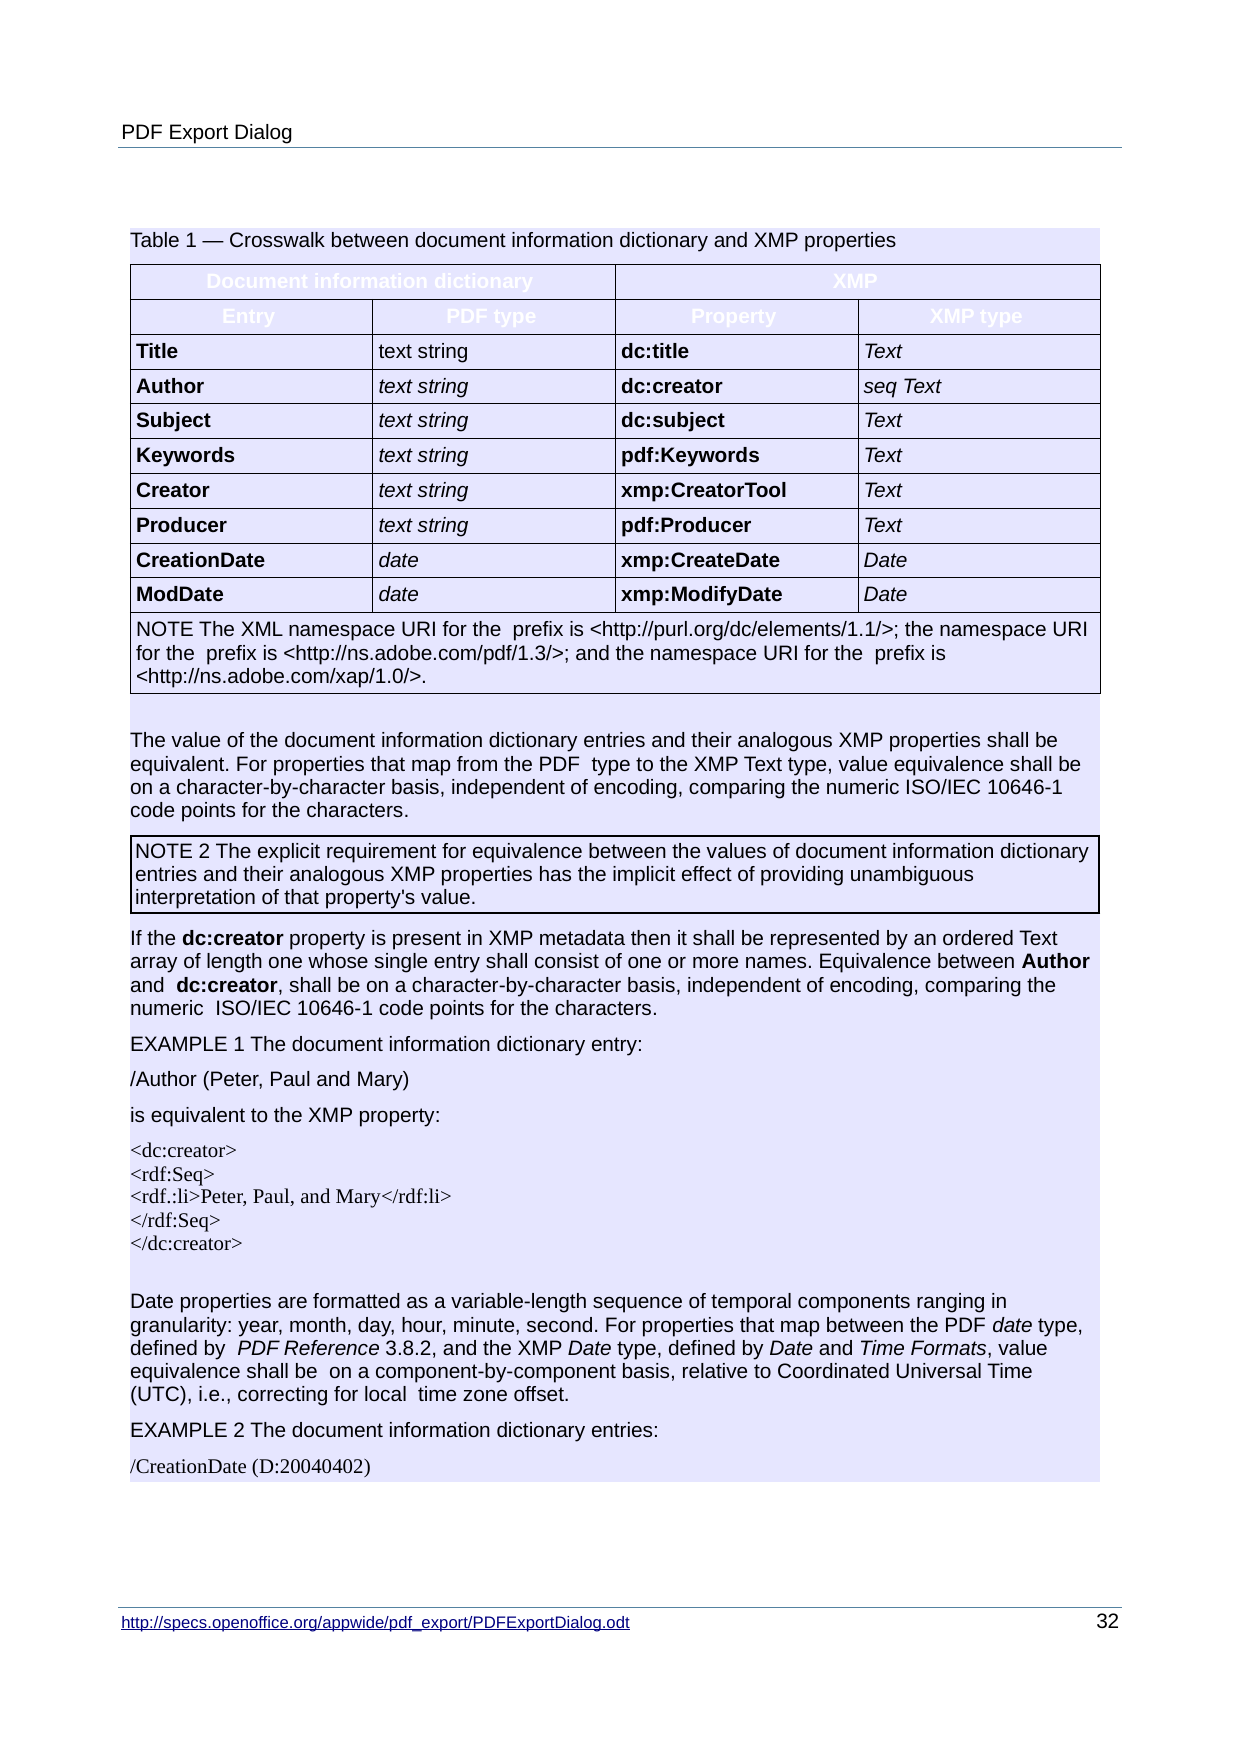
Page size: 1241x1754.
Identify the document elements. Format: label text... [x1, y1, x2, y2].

table_header Document information dictionary [131, 265, 615, 299]
table_cell CreationDate [131, 544, 372, 577]
text <rdf.:li>Peter, Paul, and Mary</rdf:li> [130, 1185, 1100, 1208]
table_cell NOTE The XML namespace URI for the prefix is <http://purl.org/dc/elements/1.1/>; the namespace URI for the prefix is <http://ns.adobe.com/pdf/1.3/>; and the namespace URI for the prefix is <http://ns.adobe.com/xap/1.0/>. [131, 613, 1100, 693]
table_cell date [373, 578, 615, 612]
table_cell Text [859, 439, 1100, 473]
table_cell Author [131, 370, 372, 403]
table_cell PDF type [373, 300, 615, 334]
table_cell text string [373, 474, 615, 508]
text /CreationDate (D:20040402) [130, 1454, 1100, 1478]
text The value of the document information dictionary entries and their analogous XMP properties shall be equivalent. For properties that map from the PDF type to the XMP Text type, value equivalence shall be on a character-by-character basis, independent of encoding, comparing the numeric ISO/IEC 10646-1 code points for the characters. [130, 729, 1100, 822]
table_cell Text [859, 335, 1100, 368]
text EXAMPLE 2 The document information dictionary entries: [130, 1419, 1100, 1442]
table_cell Creator [131, 474, 372, 508]
text Table 1 — Crosswalk between document information dictionary and XMP properties [130, 228, 1100, 252]
table_cell dc:creator [616, 370, 858, 403]
table_cell dc:subject [616, 404, 858, 438]
table_cell text string [373, 335, 615, 368]
table_cell xmp:CreateDate [616, 544, 858, 577]
table_cell Date [859, 578, 1100, 612]
text </rdf:Seq> [130, 1208, 1100, 1231]
table_cell pdf:Producer [616, 509, 858, 542]
table_header XMP [616, 265, 1100, 299]
table_cell Entry [131, 300, 372, 334]
table_cell ModDate [131, 578, 372, 612]
table_cell text string [373, 509, 615, 542]
text /Author (Peter, Paul and Mary) [130, 1068, 1100, 1091]
text <dc:creator> [130, 1139, 1100, 1162]
table_cell Date [859, 544, 1100, 577]
table_cell seq Text [859, 370, 1100, 403]
text If the dc:creator property is present in XMP metadata then it shall be represented by an ordered Text array of length one whose single entry shall consist of one or more names. Equivalence between Author and dc:creator, shall be on a character-by-character basis, independent of encoding, comparing the numeric ISO/IEC 10646-1 code points for the characters. [130, 927, 1100, 1020]
table_cell Text [859, 474, 1100, 508]
table_cell Keywords [131, 439, 372, 473]
table_cell Subject [131, 404, 372, 438]
table_cell pdf:Keywords [616, 439, 858, 473]
text is equivalent to the XMP property: [130, 1104, 1100, 1127]
text NOTE 2 The explicit requirement for equivalence between the values of document information dictionary entries and their analogous XMP properties has the implicit effect of providing unambiguous interpretation of that property's value. [132, 837, 1098, 912]
table_cell Producer [131, 509, 372, 542]
table_cell Text [859, 404, 1100, 438]
table_cell Title [131, 335, 372, 368]
table_cell dc:title [616, 335, 858, 368]
text <rdf:Seq> [130, 1162, 1100, 1185]
text EXAMPLE 1 The document information dictionary entry: [130, 1032, 1100, 1055]
table_cell xmp:ModifyDate [616, 578, 858, 612]
table_cell Property [616, 300, 858, 334]
table_cell date [373, 544, 615, 577]
table_cell text string [373, 439, 615, 473]
text Date properties are formatted as a variable-length sequence of temporal components ranging in granularity: year, month, day, hour, minute, second. For properties that map between the PDF date type, defined by PDF Reference 3.8.2, and the XMP Date type, defined by Date and Time Formats, value equivalence shall be on a component-by-component basis, relative to Coordinated Universal Time (UTC), i.e., correcting for local time zone offset. [130, 1290, 1100, 1406]
table_cell Text [859, 509, 1100, 542]
table_cell text string [373, 404, 615, 438]
table_cell xmp:CreatorTool [616, 474, 858, 508]
table_cell text string [373, 370, 615, 403]
table_cell XMP type [859, 300, 1100, 334]
text </dc:creator> [130, 1231, 1100, 1254]
